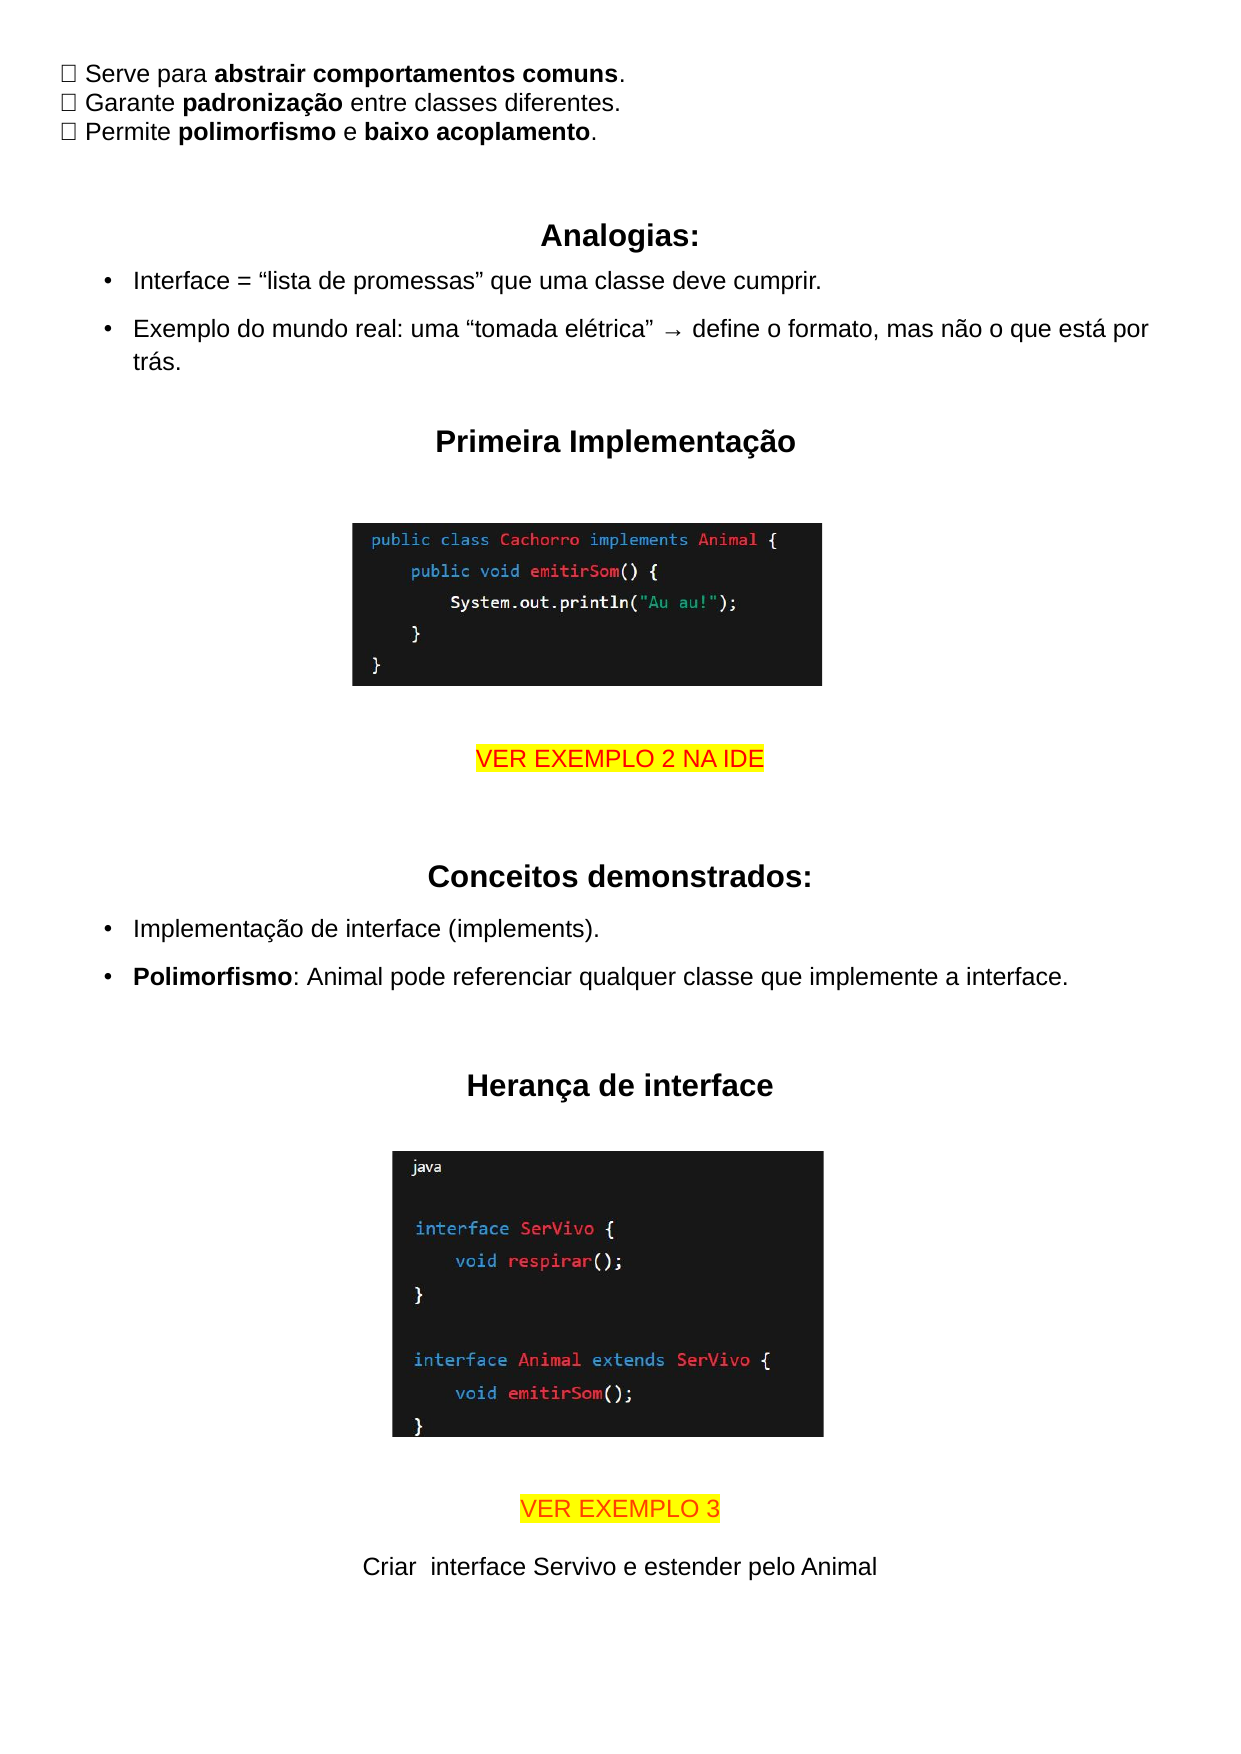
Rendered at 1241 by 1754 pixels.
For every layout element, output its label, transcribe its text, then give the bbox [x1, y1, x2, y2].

subtitle Analogias: [59, 217, 1181, 253]
text Primeira Implementação [59, 423, 1181, 459]
list Exemplo do mundo real: uma “tomada elétrica” → define o formato, mas não o que está por trás. [103, 313, 1181, 375]
picture [392, 1151, 824, 1437]
picture [352, 523, 823, 686]
text Conceitos demonstrados: [59, 858, 1181, 894]
text VER EXEMPLO 3 [59, 1494, 1181, 1523]
text VER EXEMPLO 2 NA IDE [59, 743, 1181, 772]
text Herança de interface [59, 1067, 1181, 1103]
list Polimorfismo: Animal pode referenciar qualquer classe que implemente a interface. [103, 962, 1181, 991]
list Implementação de interface (implements). [103, 914, 1181, 943]
list Interface = “lista de promessas” que uma classe deve cumprir. [103, 266, 1181, 295]
text Criar interface Servivo e estender pelo Animal [59, 1552, 1181, 1580]
text 🔹 Serve para abstrair comportamentos comuns. 🔹 Garante padronização entre classes diferentes. 🔹 Permite polimorfismo e baixo acoplamento. [59, 59, 1181, 145]
